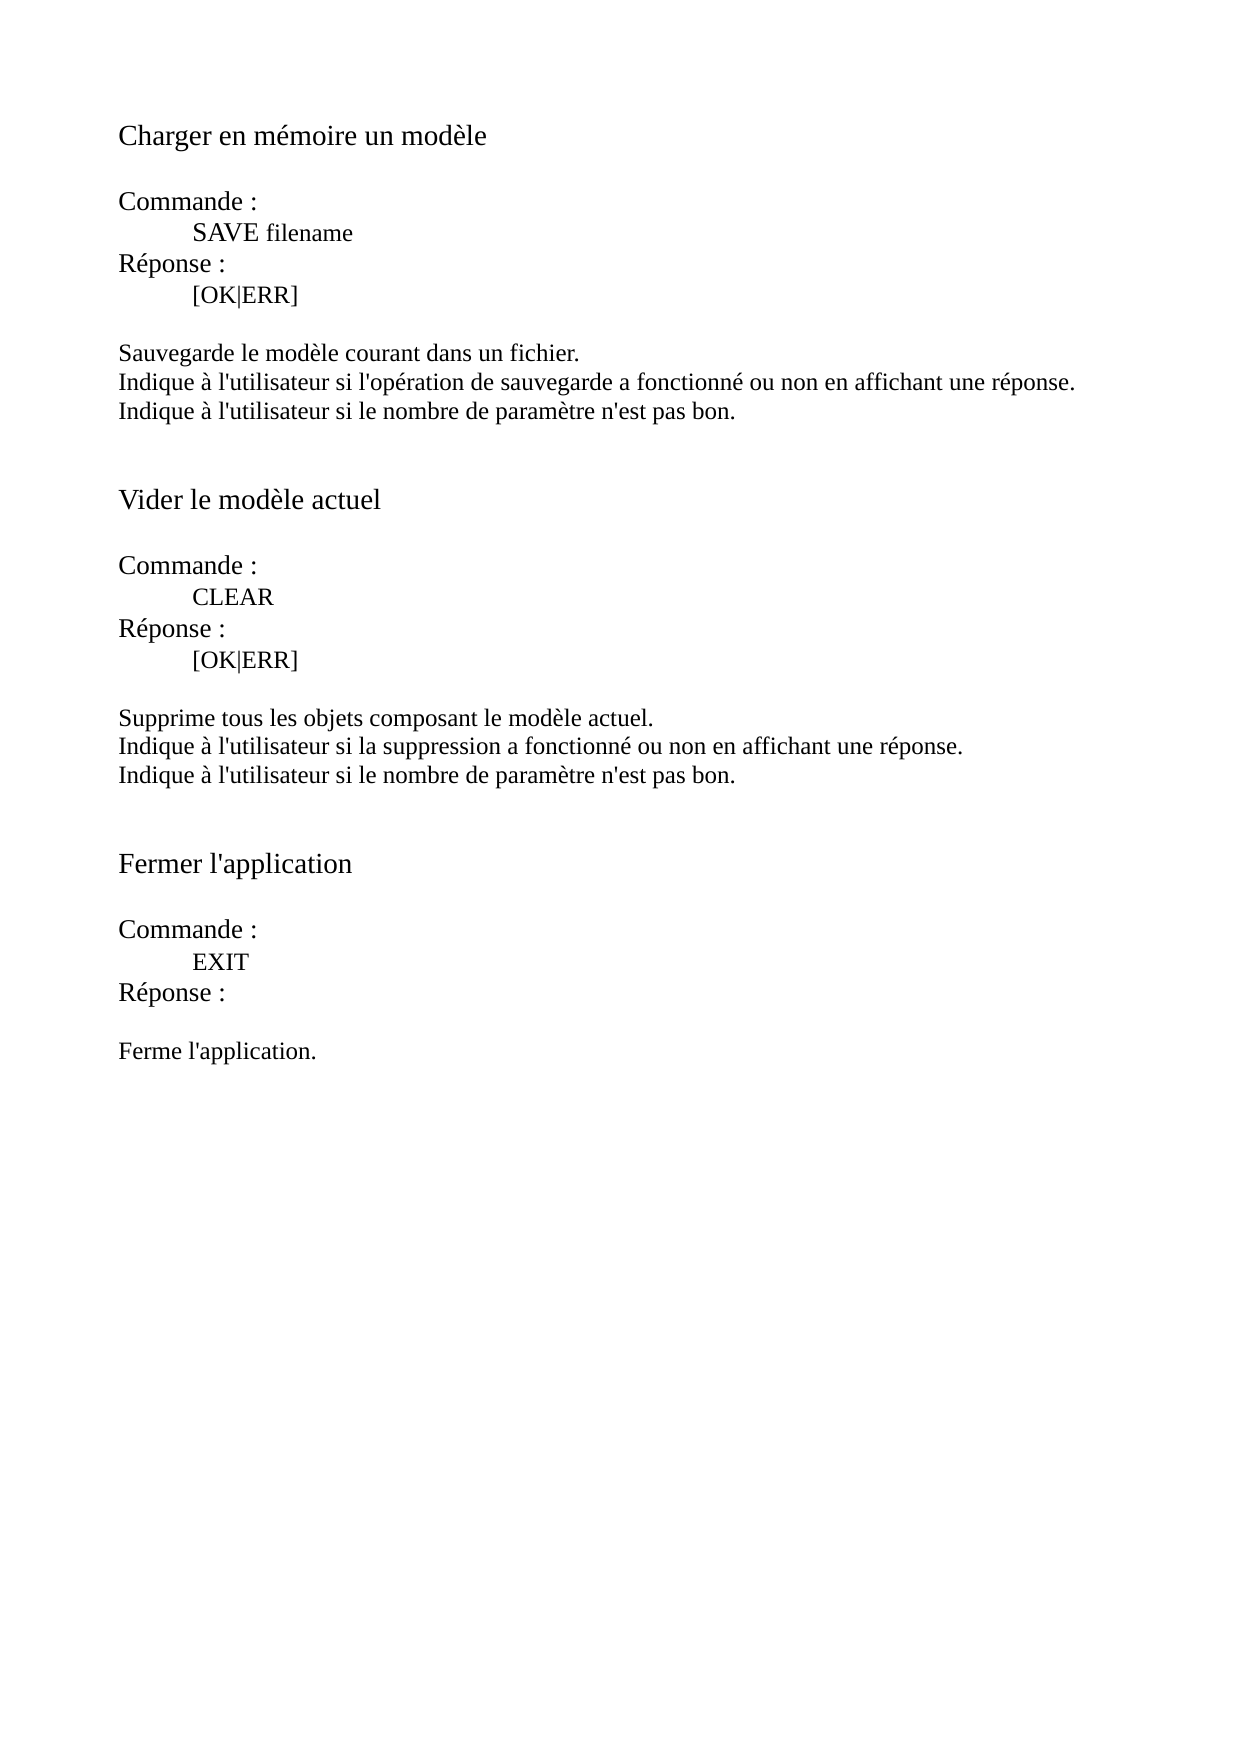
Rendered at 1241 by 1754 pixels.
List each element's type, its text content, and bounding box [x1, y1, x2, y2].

text Charger en mémoire un modèle [118, 118, 1122, 152]
text Ferme l'application. [118, 1036, 1122, 1064]
text Supprime tous les objets composant le modèle actuel. [118, 703, 1122, 731]
text Réponse : [118, 247, 1122, 279]
text Indique à l'utilisateur si le nombre de paramètre n'est pas bon. [118, 760, 1122, 789]
text EXIT [118, 945, 1122, 976]
text Réponse : [118, 612, 1122, 643]
text Commande : [118, 549, 1122, 581]
text Indique à l'utilisateur si l'opération de sauvegarde a fonctionné ou non en affichant une réponse. [118, 367, 1122, 396]
text CLEAR [118, 581, 1122, 612]
text Commande : [118, 913, 1122, 945]
text Commande : [118, 185, 1122, 216]
text [OK|ERR] [118, 279, 1122, 310]
text Vider le modèle actuel [118, 482, 1122, 516]
text Sauvegarde le modèle courant dans un fichier. [118, 338, 1122, 367]
text Fermer l'application [118, 846, 1122, 880]
text Réponse : [118, 976, 1122, 1007]
text SAVE filename [118, 216, 1122, 247]
text [OK|ERR] [118, 643, 1122, 674]
text Indique à l'utilisateur si le nombre de paramètre n'est pas bon. [118, 396, 1122, 425]
text Indique à l'utilisateur si la suppression a fonctionné ou non en affichant une réponse. [118, 731, 1122, 760]
